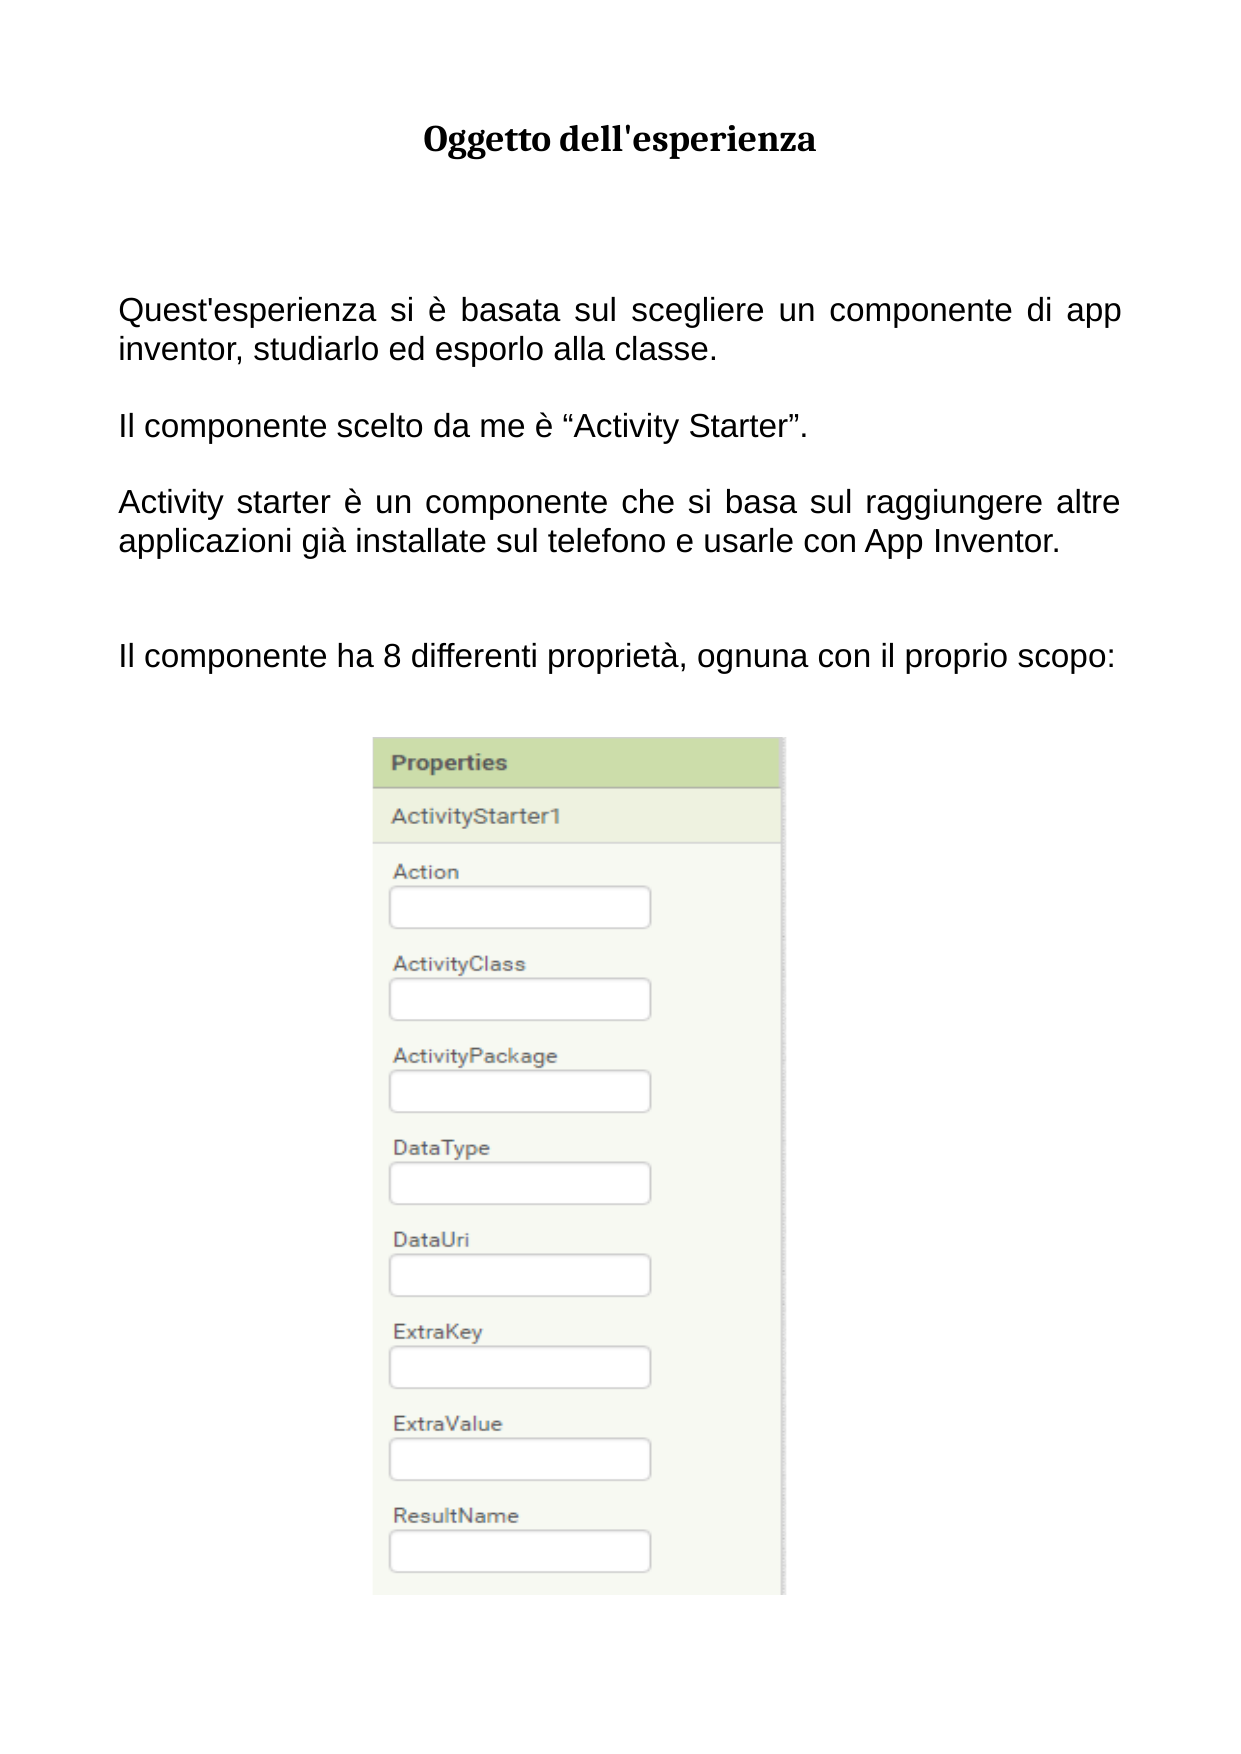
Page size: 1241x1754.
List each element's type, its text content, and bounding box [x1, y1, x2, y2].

text Il componente ha 8 differenti proprietà, ognuna con il proprio scopo: [118, 636, 1122, 675]
text Quest'esperienza si è basata sul scegliere un componente di app inventor, studiarlo ed esporlo alla classe. [118, 290, 1122, 367]
subtitle Oggetto dell'esperienza [118, 118, 1122, 161]
text Il componente scelto da me è “Activity Starter”. [118, 406, 1122, 444]
picture [372, 737, 787, 1595]
text Activity starter è un componente che si basa sul raggiungere altre applicazioni già installate sul telefono e usarle con App Inventor. [118, 483, 1122, 559]
